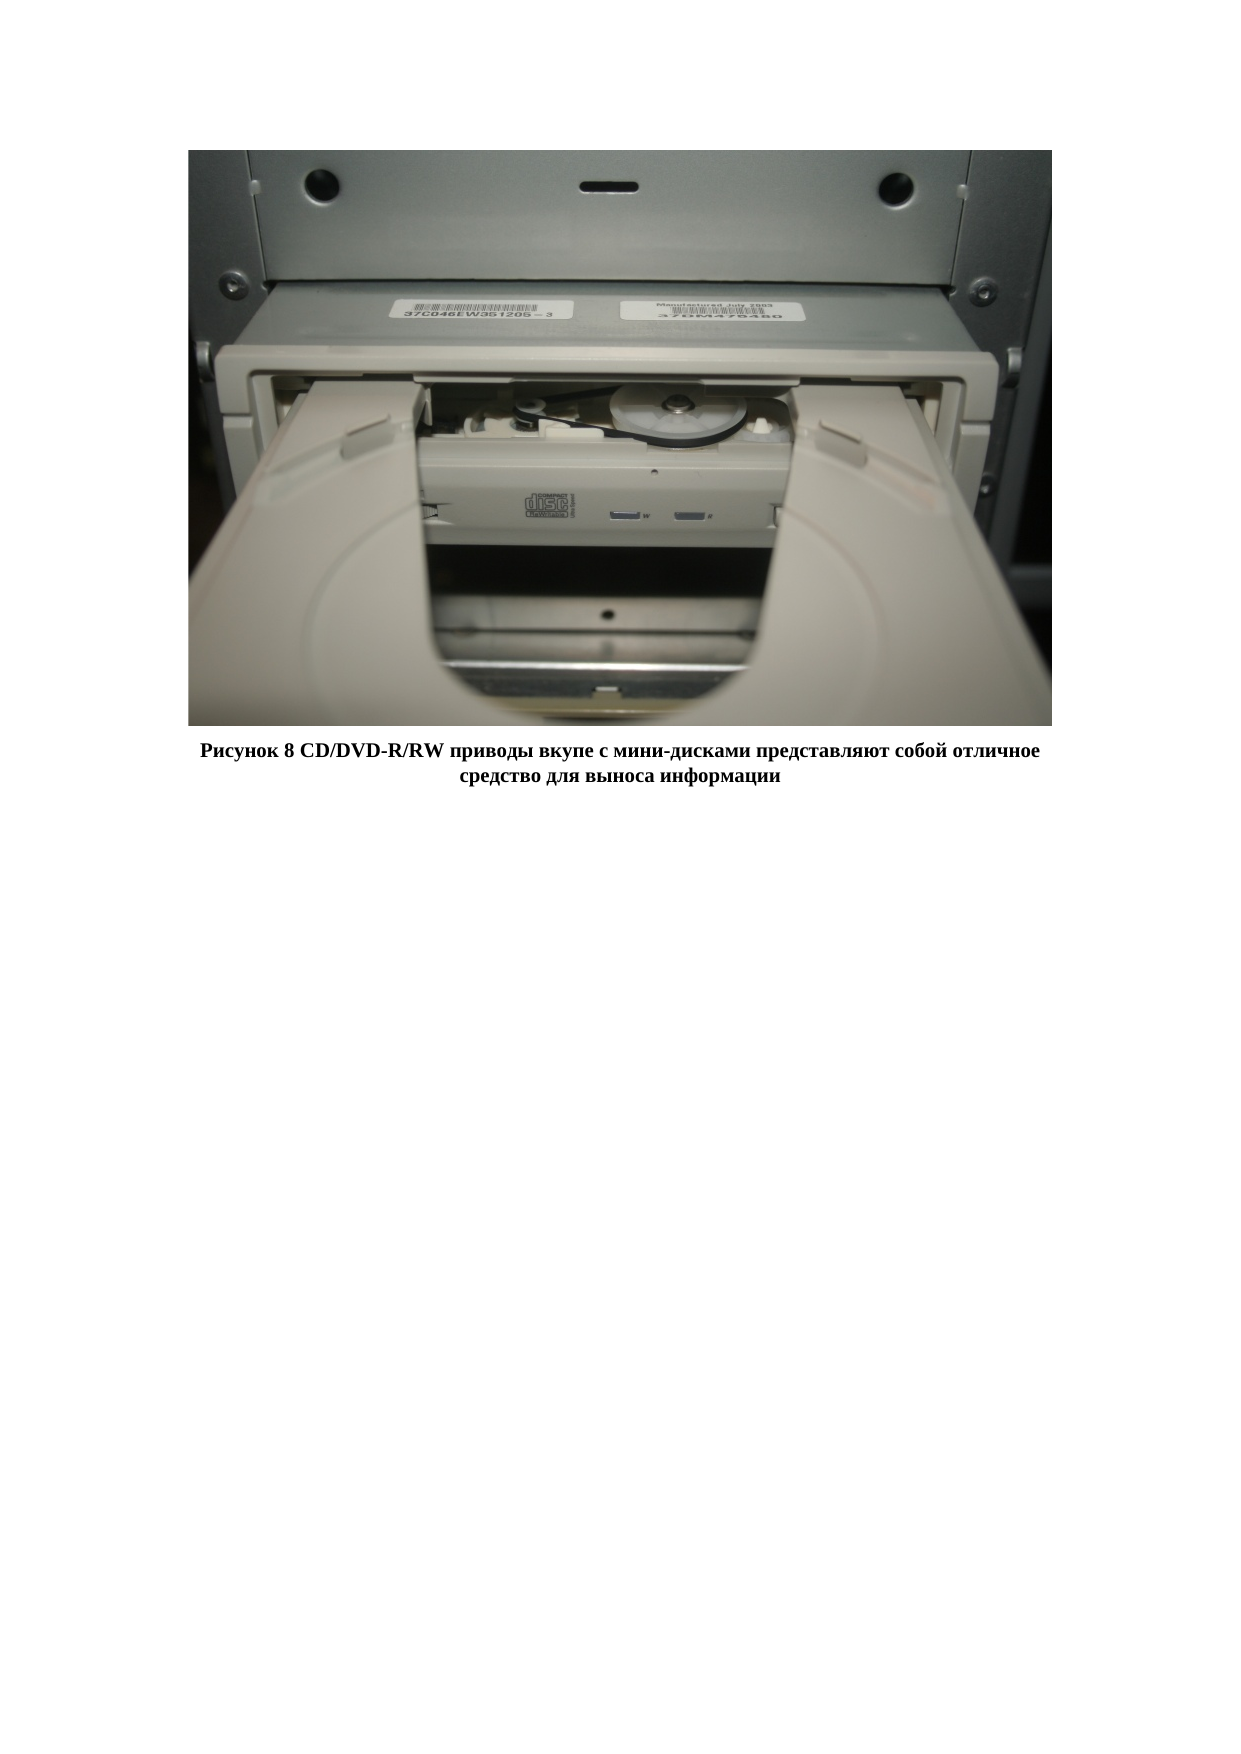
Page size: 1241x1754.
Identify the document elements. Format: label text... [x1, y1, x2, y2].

picture [188, 150, 1052, 726]
text Рисунок 8 СD/DVD-R/RW приводы вкупе с мини-дисками представляют собой отличное средство для выноса информации [187, 738, 1053, 787]
